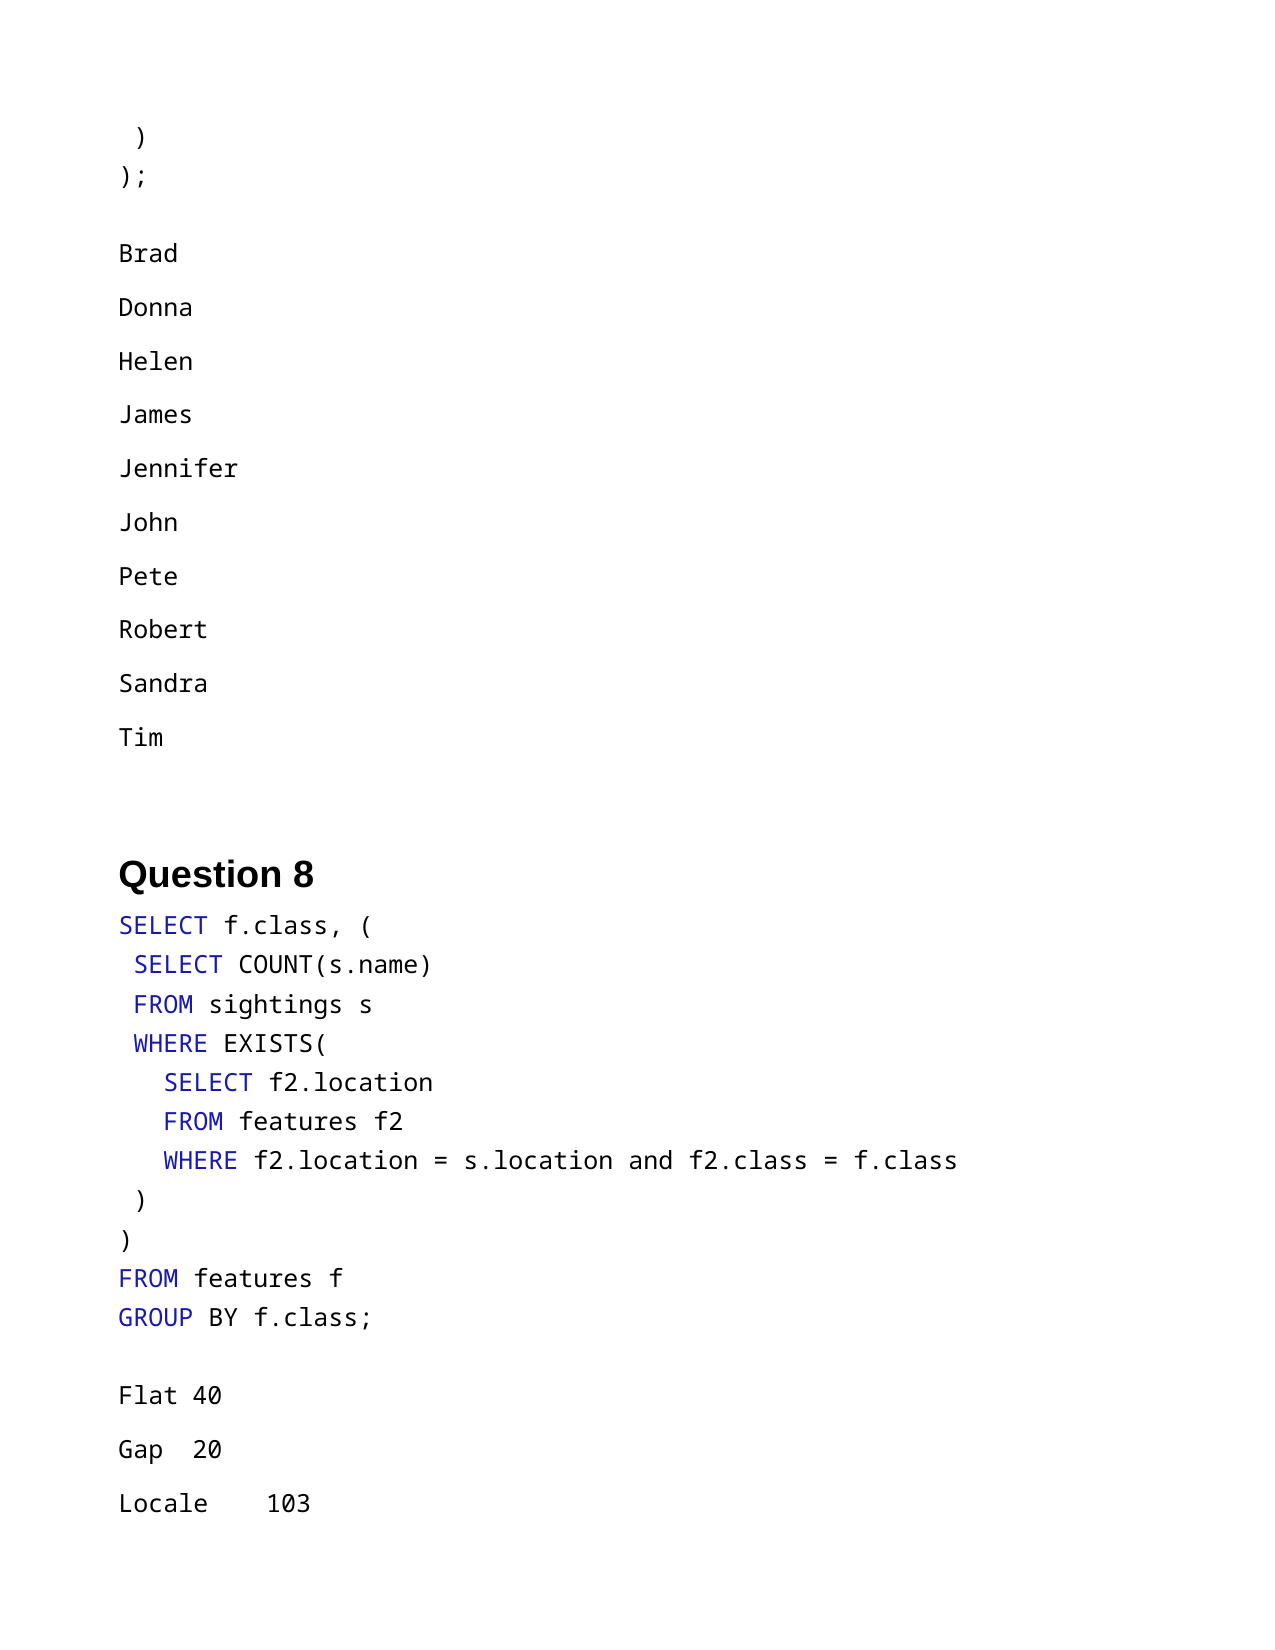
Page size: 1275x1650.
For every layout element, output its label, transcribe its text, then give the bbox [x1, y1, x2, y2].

text Robert [118, 612, 1157, 646]
subtitle Question 8 [118, 852, 1157, 896]
text Locale 103 [118, 1486, 1157, 1519]
text Donna [118, 289, 1157, 323]
text John [118, 504, 1157, 538]
text ) ); Brad [118, 118, 1157, 270]
text SELECT f.class, ( SELECT COUNT(s.name) FROM sightings s WHERE EXISTS( SELECT f2.location FROM features f2 WHERE f2.location = s.location and f2.class = f.class ) ) FROM features f GROUP BY f.class; Flat 40 [118, 908, 1157, 1412]
text Sandra [118, 666, 1157, 700]
text Tim [118, 719, 1157, 753]
text Pete [118, 558, 1157, 592]
text Helen [118, 343, 1157, 377]
text Gap 20 [118, 1432, 1157, 1466]
text Jennifer [118, 451, 1157, 485]
text James [118, 397, 1157, 431]
